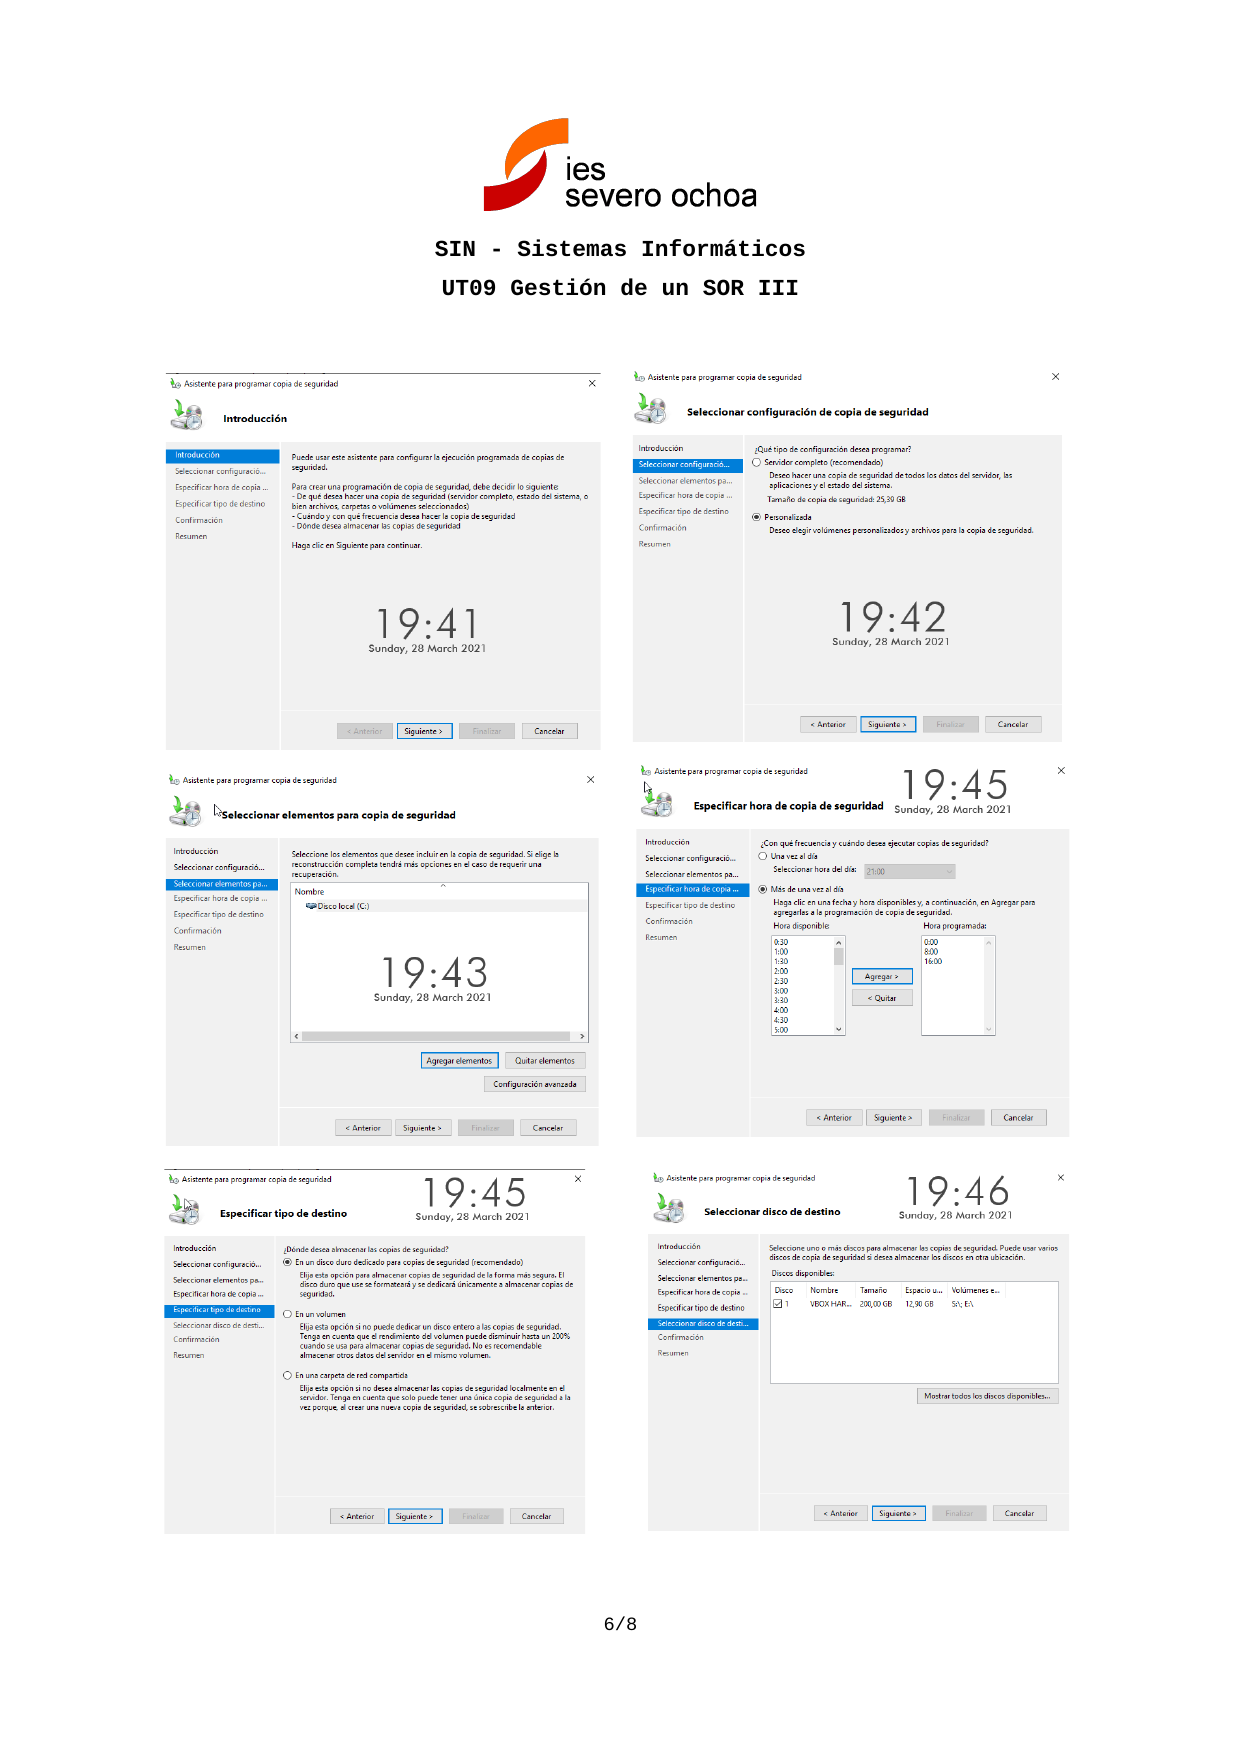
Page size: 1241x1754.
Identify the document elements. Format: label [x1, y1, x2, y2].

picture [483, 118, 757, 211]
picture [165, 770, 599, 1146]
picture [632, 368, 1062, 742]
picture [636, 761, 1070, 1137]
picture [164, 1169, 586, 1534]
picture [648, 1169, 1070, 1531]
picture [165, 373, 601, 750]
